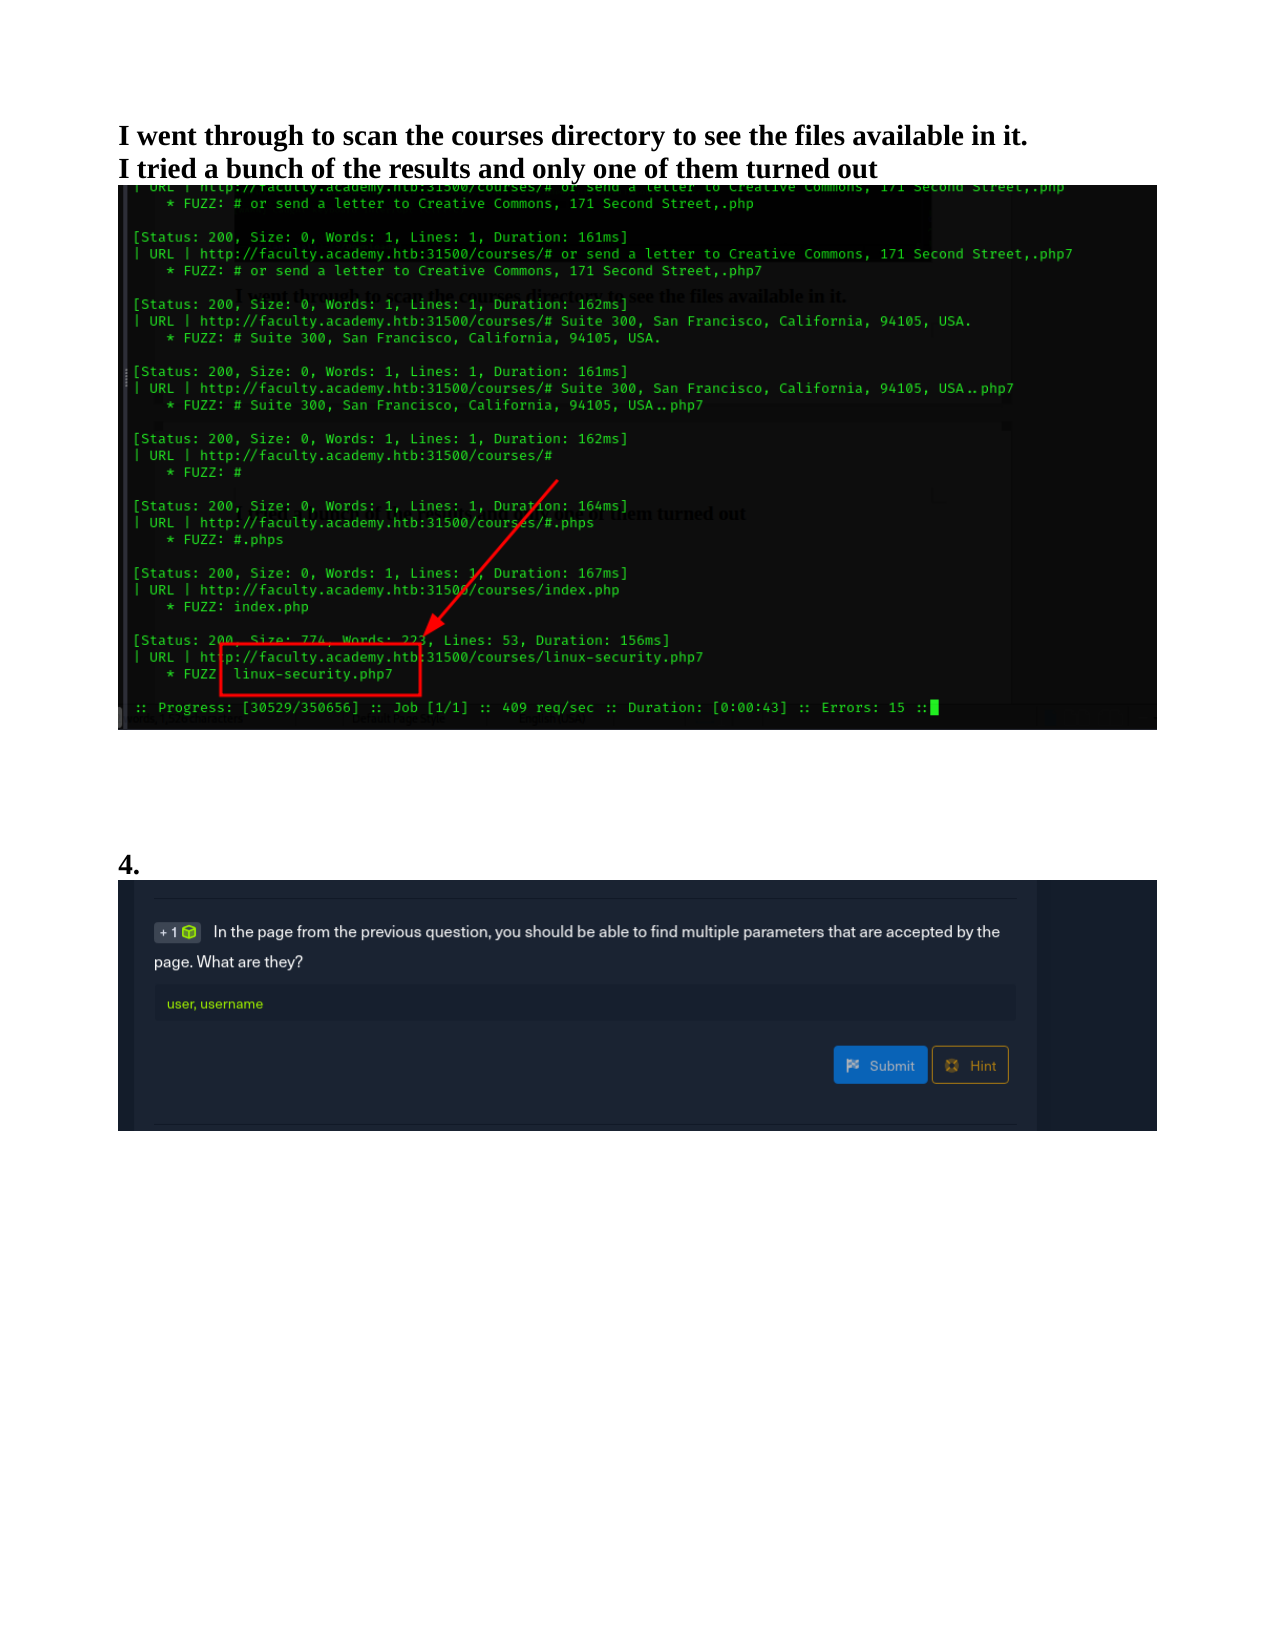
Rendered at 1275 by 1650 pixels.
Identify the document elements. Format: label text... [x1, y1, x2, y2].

picture [118, 880, 1157, 1131]
text 4. [118, 847, 1157, 880]
text I went through to scan the courses directory to see the files available in it. [118, 118, 1157, 152]
picture [118, 185, 1157, 730]
text I tried a bunch of the results and only one of them turned out [118, 152, 1157, 185]
